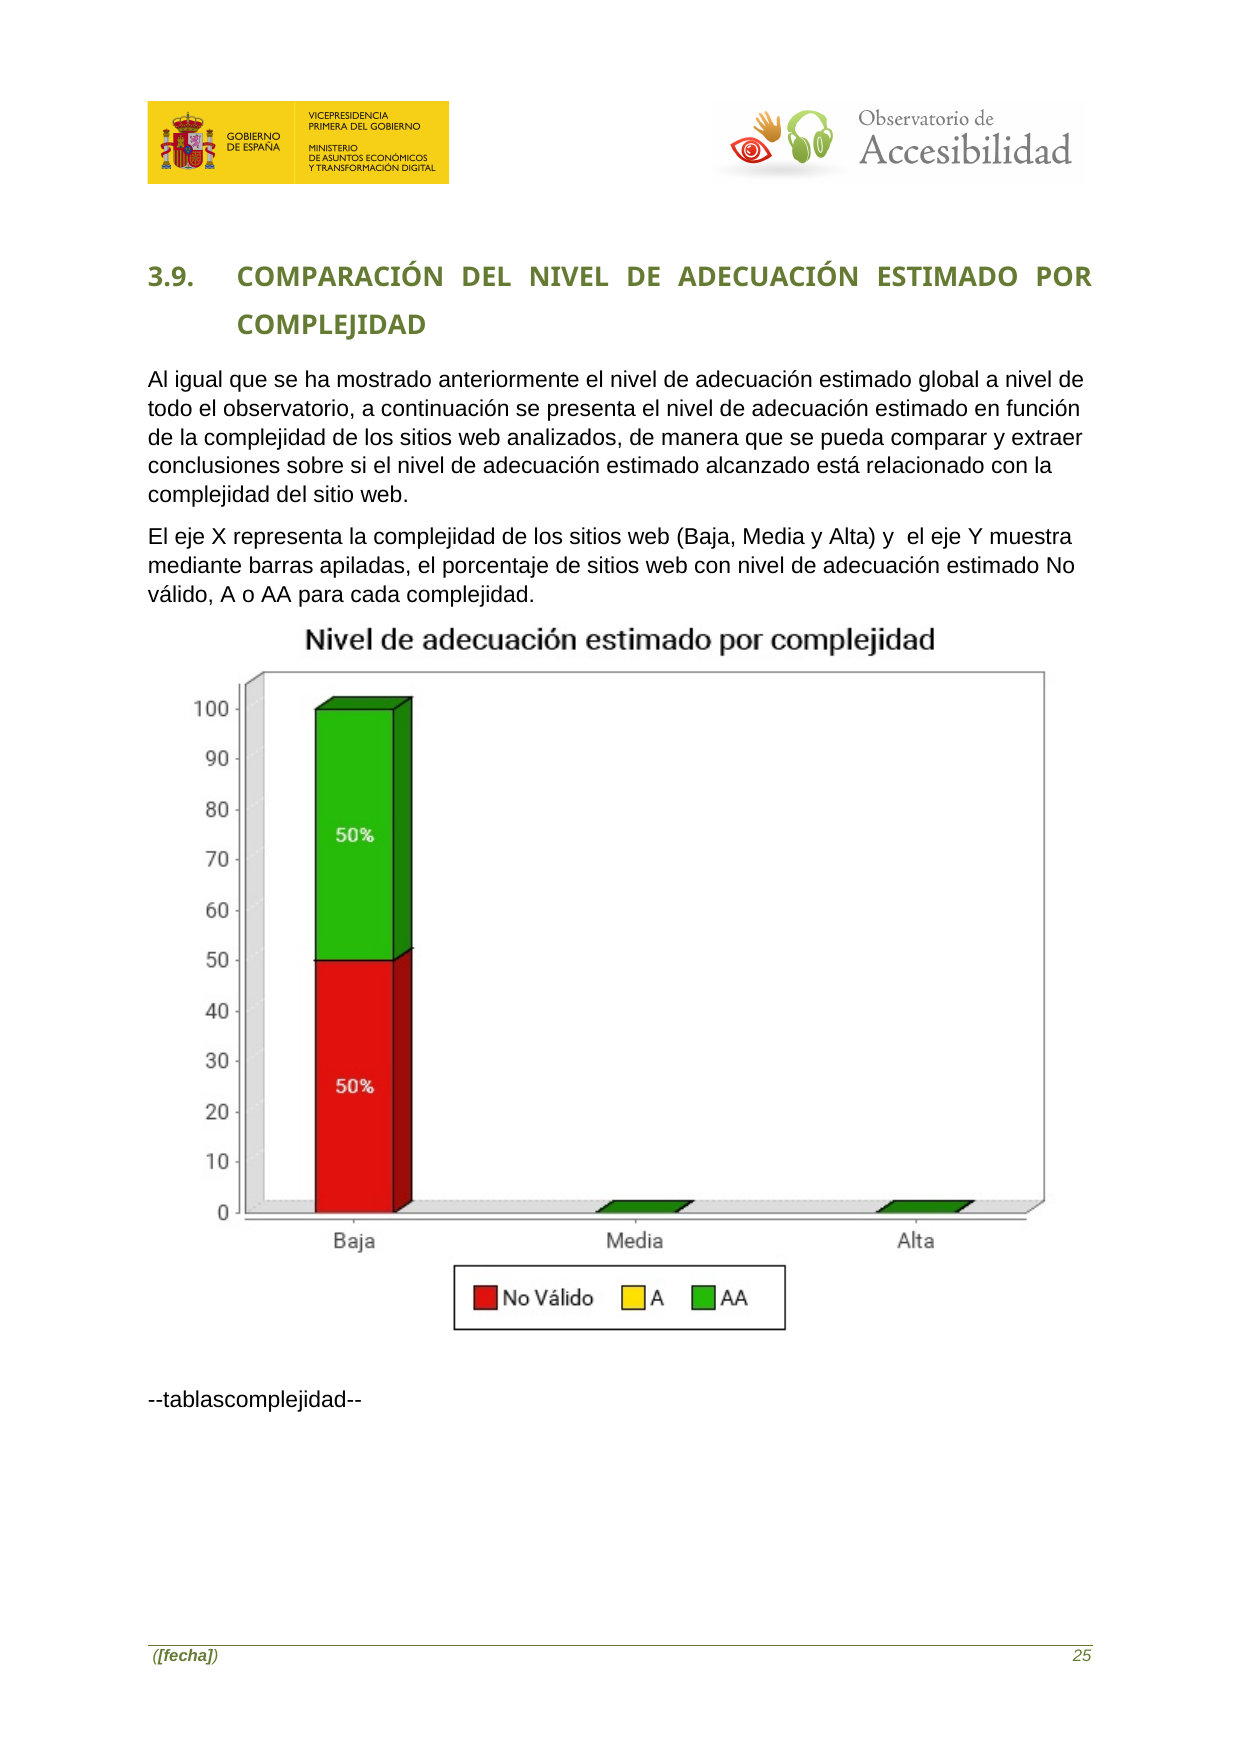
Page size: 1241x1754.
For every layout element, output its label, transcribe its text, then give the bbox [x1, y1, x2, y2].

picture [147, 101, 450, 184]
text Al igual que se ha mostrado anteriormente el nivel de adecuación estimado global a nivel de todo el observatorio, a continuación se presenta el nivel de adecuación estimado en función de la complejidad de los sitios web analizados, de manera que se pueda comparar y extraer conclusiones sobre si el nivel de adecuación estimado alcanzado está relacionado con la complejidad del sitio web. [148, 366, 1092, 508]
subtitle Comparación del nivel de adecuación estimado por complejidad [148, 257, 1092, 342]
picture [710, 101, 1086, 184]
text --tablascomplejidad-- [148, 1386, 1092, 1412]
text El eje X representa la complejidad de los sitios web (Baja, Media y Alta) y el eje Y muestra mediante barras apiladas, el porcentaje de sitios web con nivel de adecuación estimado No válido, A o AA para cada complejidad. [148, 523, 1092, 607]
picture [178, 622, 1062, 1332]
